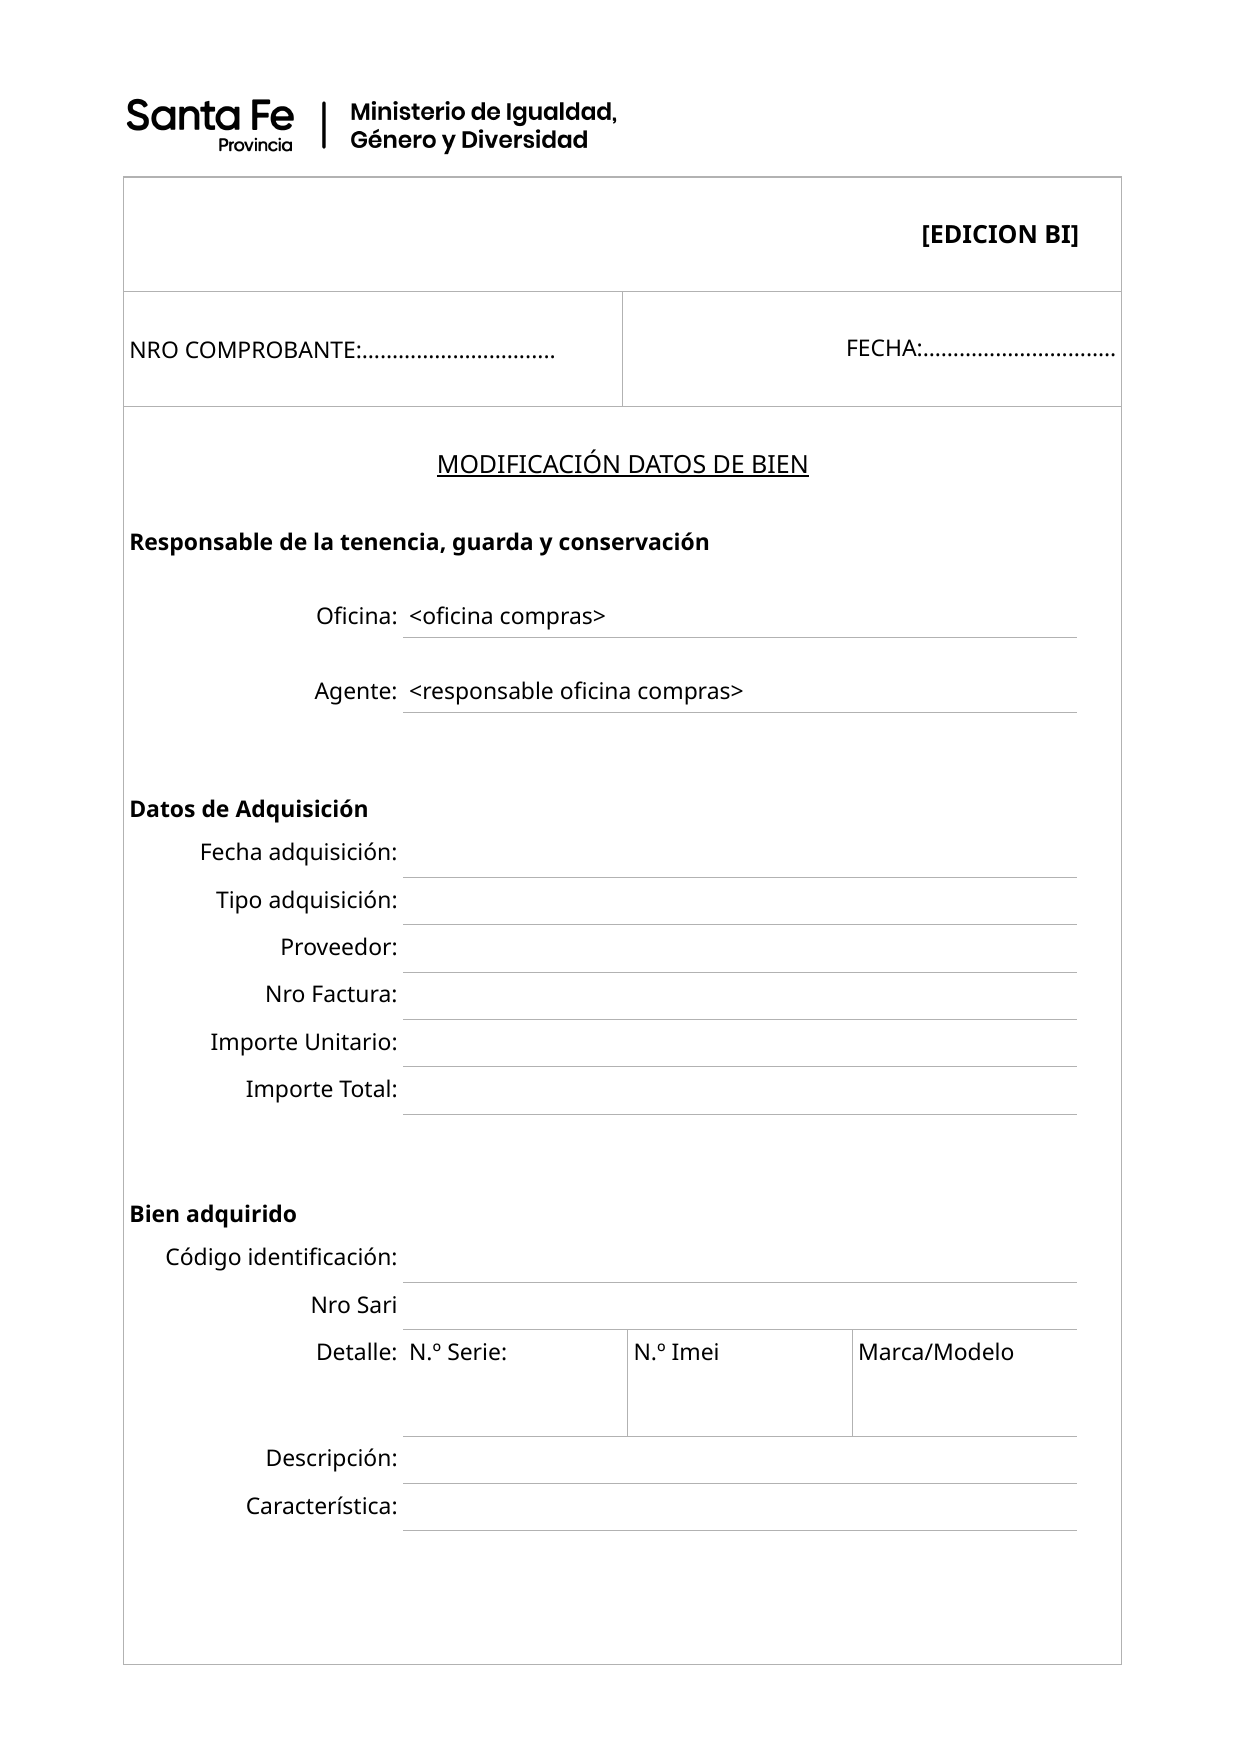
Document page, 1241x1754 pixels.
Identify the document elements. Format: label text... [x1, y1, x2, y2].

table_cell NRO COMPROBANTE:………………………..... [124, 292, 622, 406]
table_cell [403, 1235, 1077, 1282]
table_cell Característica: [124, 1483, 403, 1530]
table_cell Oficina: [124, 563, 403, 637]
table_cell <oficina compras> [403, 563, 1077, 637]
table_cell N.º Serie: [403, 1330, 627, 1436]
table_cell Importe Total: [124, 1066, 403, 1113]
table_cell [1077, 1329, 1121, 1436]
table_cell [1077, 1530, 1121, 1664]
table_cell [403, 1067, 1077, 1113]
table_cell [124, 1114, 403, 1161]
table_cell Responsable de la tenencia, guarda y conservación [124, 486, 1121, 563]
table_cell [1077, 637, 1121, 712]
table_cell [1077, 1436, 1121, 1483]
table_cell [403, 1020, 1077, 1066]
table_cell <responsable oficina compras> [403, 638, 1077, 712]
table_cell [403, 1437, 1077, 1483]
table_cell [403, 713, 1077, 756]
picture [102, 79, 651, 165]
table_cell N.º Imei [628, 1330, 852, 1436]
table_cell [600, 1531, 1077, 1664]
table_cell [403, 1484, 1077, 1530]
table_cell [1077, 563, 1121, 637]
table_cell [1077, 1282, 1121, 1329]
table_cell [403, 1283, 1077, 1329]
table_cell [1077, 712, 1121, 756]
table_cell Código identificación: [124, 1235, 403, 1282]
table_cell Nro Sari [124, 1282, 403, 1329]
table_cell Agente: [124, 637, 403, 712]
table_cell [1077, 1483, 1121, 1530]
table_cell Tipo adquisición: [124, 877, 403, 924]
table_cell Nro Factura: [124, 972, 403, 1019]
table_cell [1077, 1114, 1121, 1161]
table_cell Importe Unitario: [124, 1019, 403, 1066]
table_cell Descripción: [124, 1436, 403, 1483]
table_cell [1077, 924, 1121, 972]
table_cell [403, 973, 1077, 1019]
table_cell [403, 925, 1077, 972]
table_cell MODIFICACIÓN DATOS DE BIEN [124, 407, 1121, 486]
table_cell [403, 830, 1077, 877]
table_cell [403, 1115, 1077, 1161]
table_cell Datos de Adquisición [124, 756, 1121, 830]
table_cell Proveedor: [124, 924, 403, 972]
table_cell Detalle: [124, 1329, 403, 1436]
table_cell [124, 712, 403, 756]
table_cell Bien adquirido [124, 1161, 1121, 1235]
table_cell [1077, 972, 1121, 1019]
table_header [EDICION BI] [124, 178, 1121, 291]
table_cell [1077, 1019, 1121, 1066]
table_cell [1077, 877, 1121, 924]
table_cell [1077, 1235, 1121, 1282]
table_cell FECHA:………………………….. [623, 292, 1121, 406]
table_cell [1077, 1066, 1121, 1113]
table_cell [1077, 830, 1121, 877]
table_cell Marca/Modelo [853, 1330, 1077, 1436]
table_cell [403, 878, 1077, 924]
table_cell Fecha adquisición: [124, 830, 403, 877]
table_cell [124, 1530, 600, 1664]
